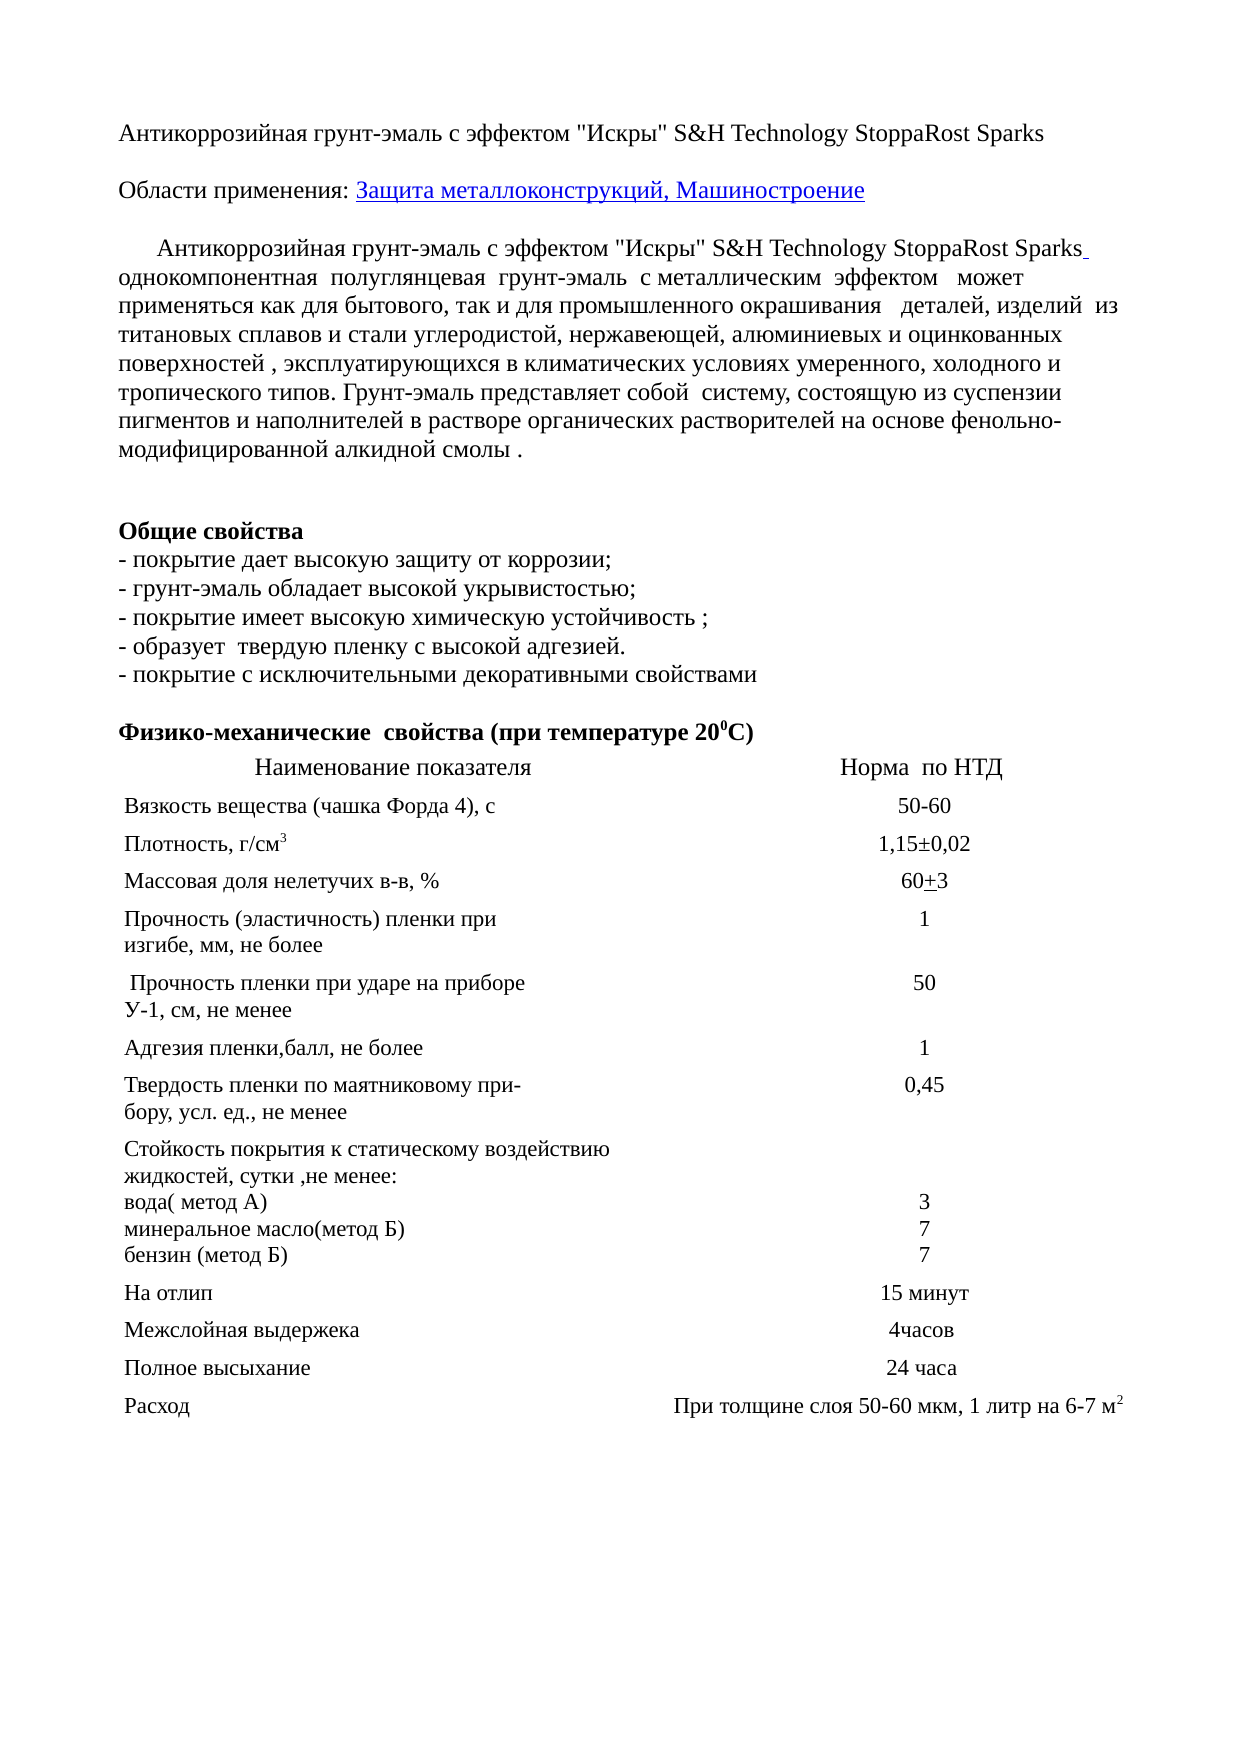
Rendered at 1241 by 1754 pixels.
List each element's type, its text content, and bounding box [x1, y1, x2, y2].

table_cell Массовая доля нелетучих в-в, % [118, 862, 667, 899]
text Общие свойства [118, 516, 1122, 544]
table_cell 50-60 [668, 786, 1181, 824]
table_cell 1,15±0,02 [668, 824, 1181, 862]
text Антикоррозийная грунт-эмаль с эффектом "Искры" S&H Technology StoppaRost Sparks [118, 118, 1122, 147]
table_cell 4часов [668, 1311, 1181, 1349]
table_header Норма по НТД [668, 746, 1181, 786]
text - покрытие имеет высокую химическую устойчивость ; [118, 602, 1122, 631]
table_cell 3 7 7 [668, 1130, 1181, 1273]
text - покрытие с исключительными декоративными свойствами [118, 659, 1122, 688]
table_cell Адгезия пленки,балл, не более [118, 1028, 667, 1066]
table_header Расход [118, 1386, 667, 1424]
table_cell 1 [668, 900, 1181, 964]
table_cell 15 минут [668, 1273, 1181, 1311]
table_cell Прочность (эластичность) пленки при изгибе, мм, не более [118, 900, 667, 964]
text Антикоррозийная грунт-эмаль с эффектом "Искры" S&H Technology StoppaRost Sparks однокомпонентная полуглянцевая грунт-эмаль с металлическим эффектом может применяться как для бытового, так и для промышленного окрашивания деталей, изделий из титановых сплавов и стали углеродистой, нержавеющей, алюминиевых и оцинкованных поверхностей , эксплуатирующихся в климатических условиях умеренного, холодного и тропического типов. Грунт-эмаль представляет собой систему, состоящую из суспензии пигментов и наполнителей в растворе органических растворителей на основе фенольно-модифицированной алкидной смолы . [118, 233, 1122, 463]
table_cell Плотность, г/см3 [118, 824, 667, 862]
table_header При толщине слоя 50-60 мкм, 1 литр на 6-7 м2 [668, 1386, 1181, 1424]
text - образует твердую пленку с высокой адгезией. [118, 631, 1122, 659]
table_cell Полное высыхание [118, 1349, 667, 1386]
text Области применения: Защита металлоконструкций, Машиностроение [118, 176, 1122, 204]
table_cell Стойкость покрытия к статическому воздействию жидкостей, сутки ,не менее: вода( метод А) минеральное масло(метод Б) бензин (метод Б) [118, 1130, 667, 1273]
table_cell На отлип [118, 1273, 667, 1311]
table_cell Прочность пленки при ударе на приборе У-1, см, не менее [118, 964, 667, 1028]
table_cell 1 [668, 1028, 1181, 1066]
table_cell Вязкость вещества (чашка Форда 4), с [118, 786, 667, 824]
table_header Наименование показателя [118, 746, 667, 786]
text Физико-механические свойства (при температуре 200С) [118, 717, 1122, 746]
text - грунт-эмаль обладает высокой укрывистостью; [118, 573, 1122, 602]
table_cell 0,45 [668, 1066, 1181, 1130]
table_cell Межслойная выдержека [118, 1311, 667, 1349]
table_cell Твердость пленки по маятниковому при- бору, усл. ед., не менее [118, 1066, 667, 1130]
text - покрытие дает высокую защиту от коррозии; [118, 544, 1122, 573]
table_cell 60+3 [668, 862, 1181, 899]
table_cell 50 [668, 964, 1181, 1028]
table_cell 24 часа [668, 1349, 1181, 1386]
